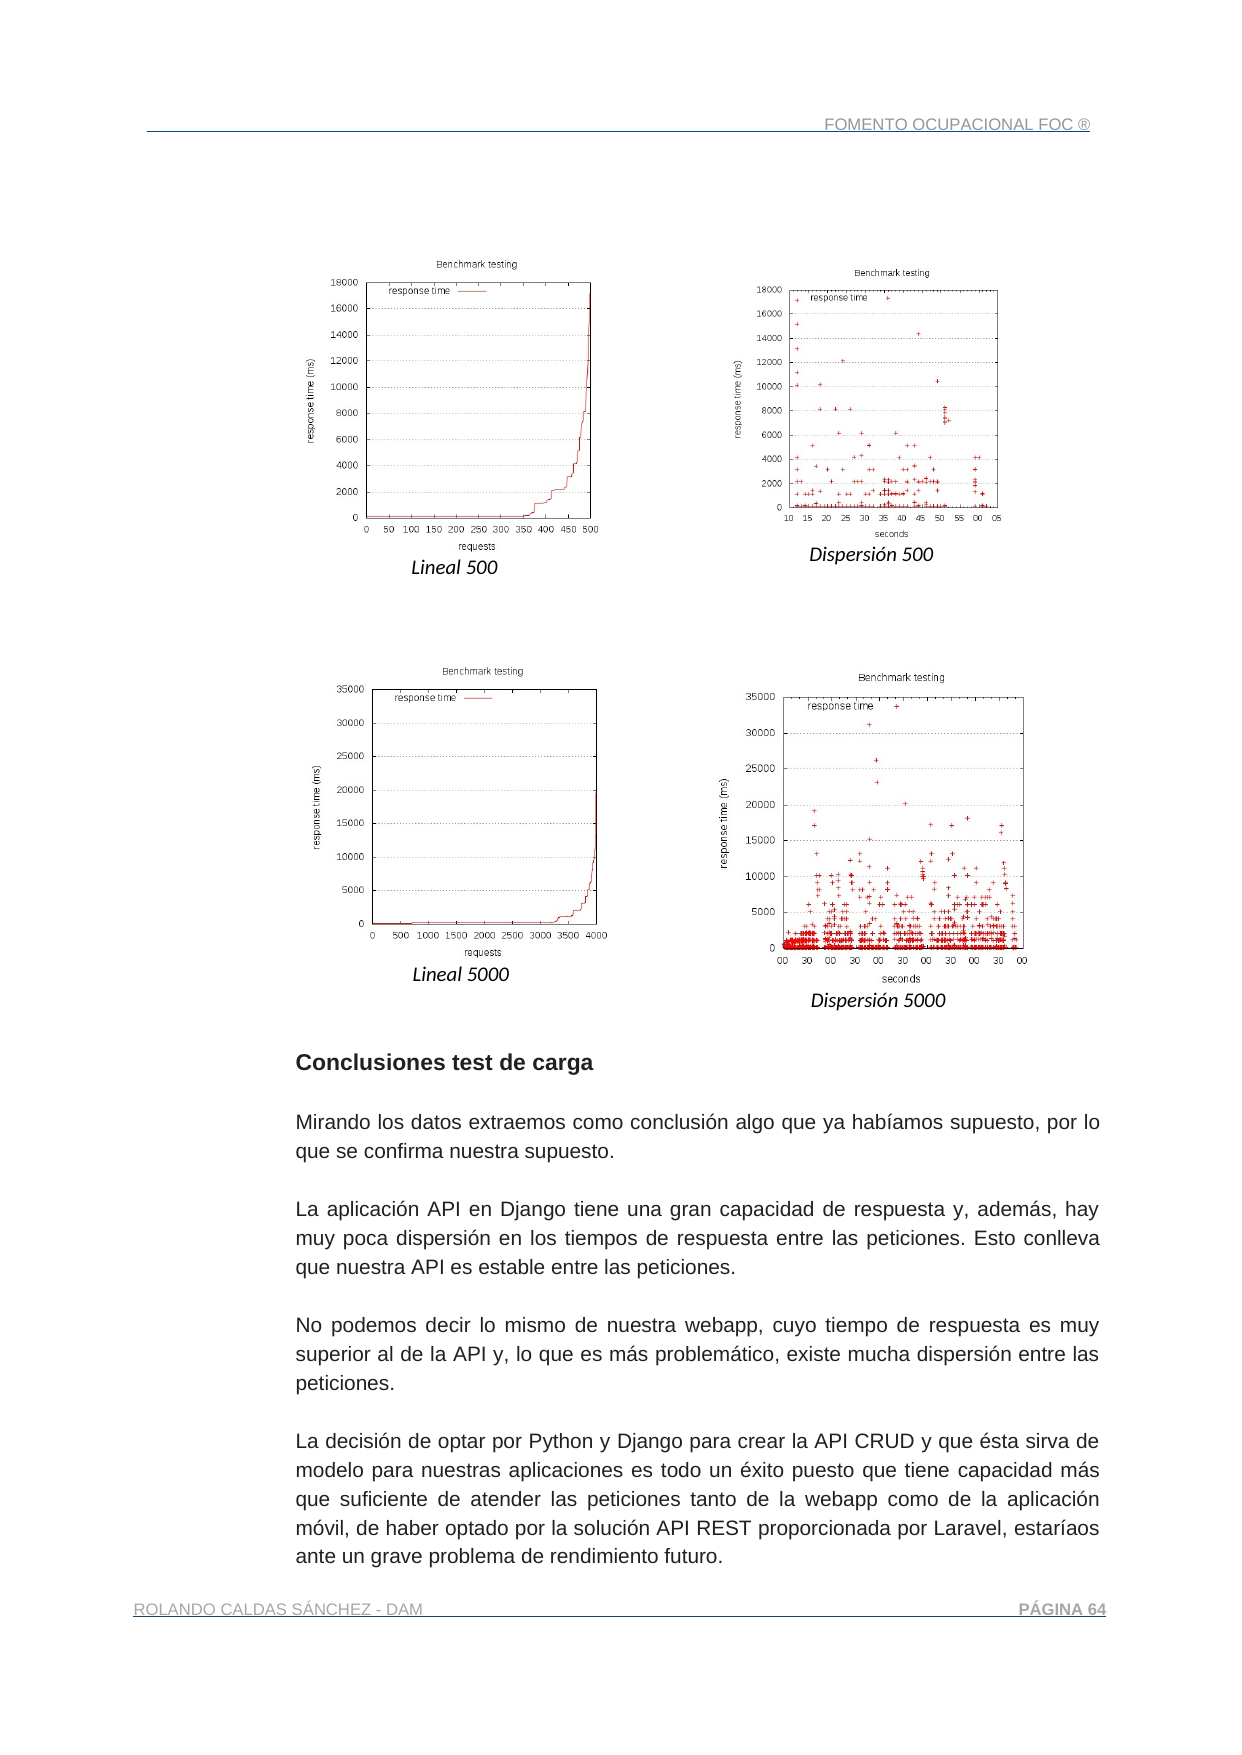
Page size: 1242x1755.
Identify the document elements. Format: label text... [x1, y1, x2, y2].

picture [715, 660, 1043, 988]
text La decisión de optar por Python y Django para crear la API CRUD y que ésta sirva de modelo para nuestras aplicaciones es todo un éxito puesto que tiene capacidad más que suficiente de atender las peticiones tanto de la webapp como de la aplicación móvil, de haber optado por la solución API REST proporcionada por Laravel, estaríaos ante un grave problema de rendimiento futuro. [295, 1428, 1101, 1568]
text Dispersión 5000 [708, 660, 1050, 1013]
text No podemos decir lo mismo de nuestra webapp, cuyo tiempo de respuesta es muy superior al de la API y, lo que es más problemático, existe mucha dispersión entre las peticiones. [295, 1313, 1101, 1394]
picture [302, 248, 609, 555]
text Dispersión 500 [702, 257, 1043, 567]
text Mirando los datos extraemos como conclusión algo que ya habíamos supuesto, por lo que se confirma nuestra supuesto. [295, 1110, 1101, 1163]
text Lineal 5000 [295, 655, 628, 986]
picture [730, 257, 1015, 542]
text Lineal 500 [295, 248, 615, 579]
text Conclusiones test de carga [295, 1049, 1101, 1075]
text La aplicación API en Django tiene una gran capacidad de respuesta y, además, hay muy poca dispersión en los tiempos de respuesta entre las peticiones. Esto conlleva que nuestra API es estable entre las peticiones. [295, 1197, 1101, 1279]
picture [308, 655, 615, 961]
